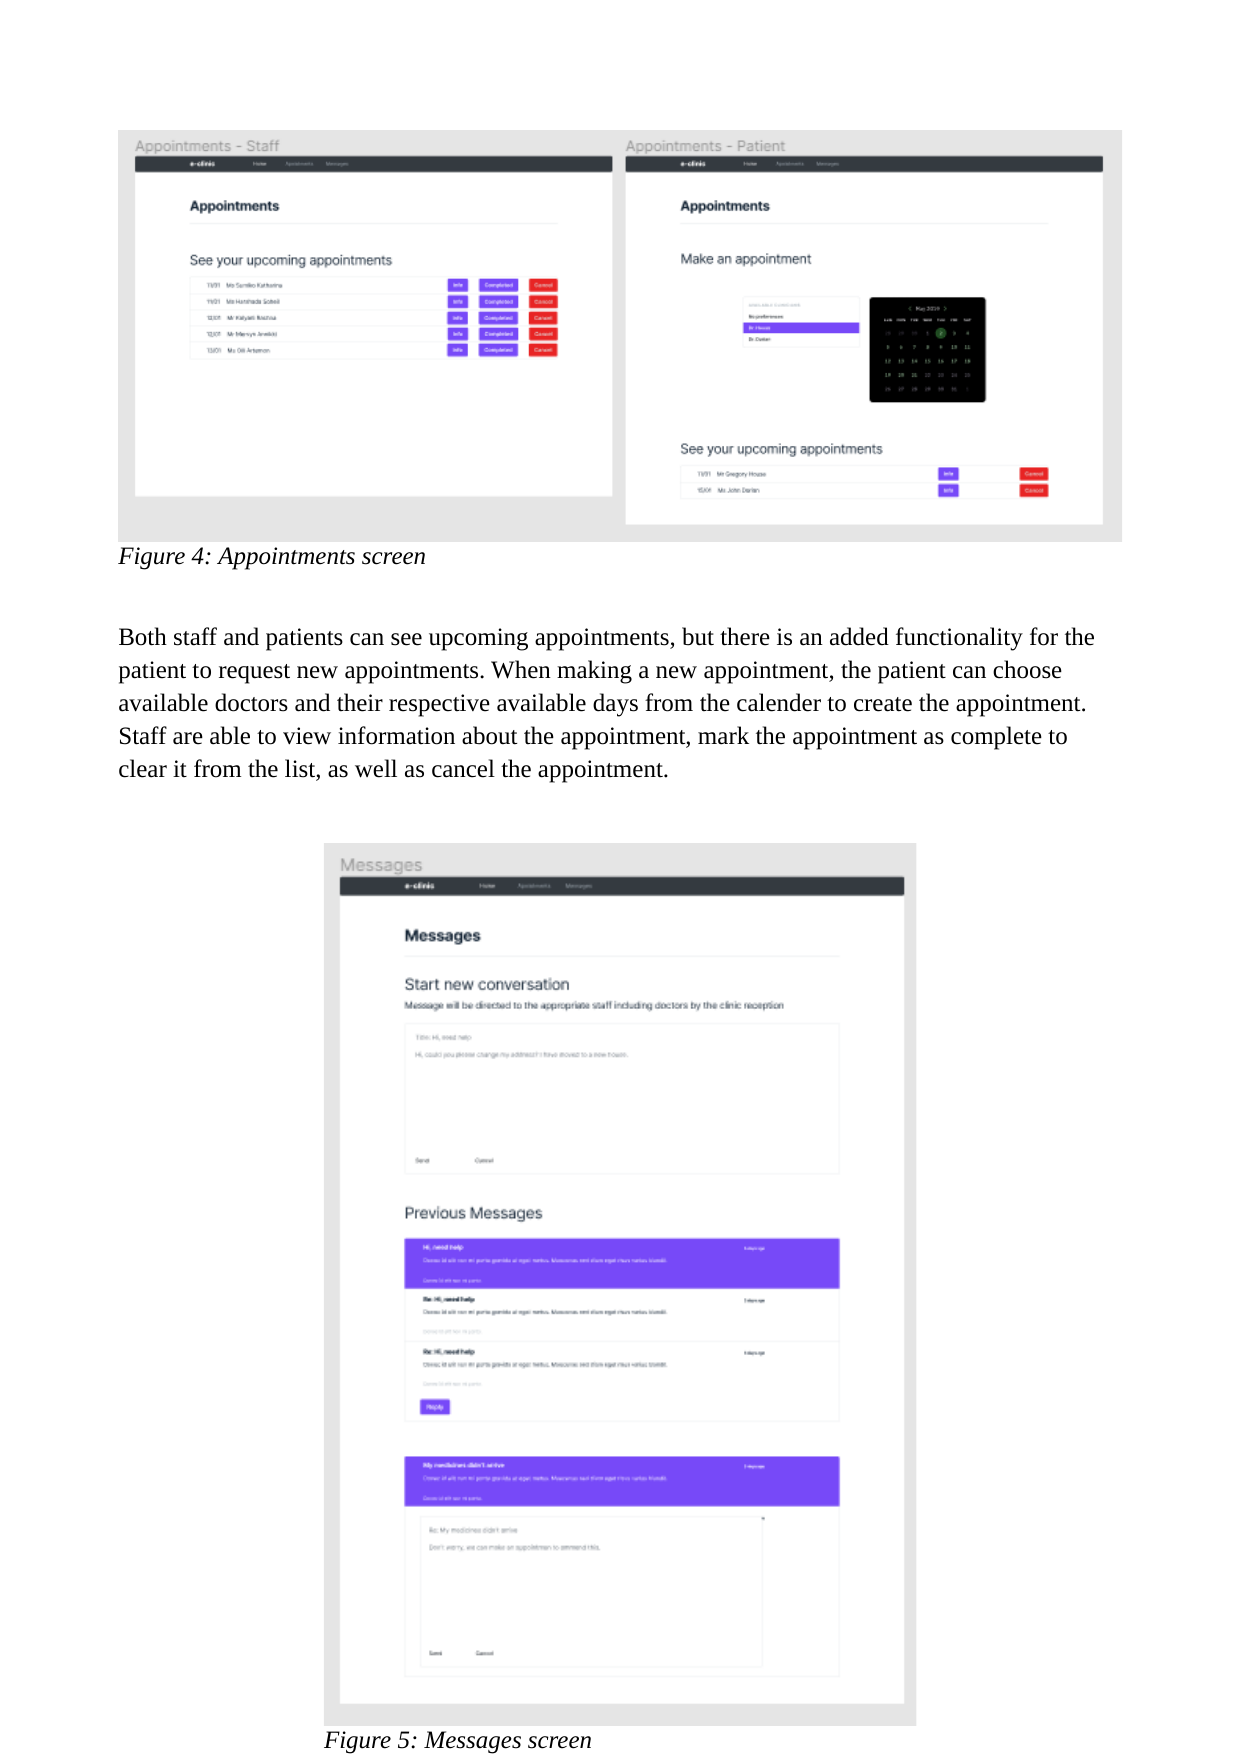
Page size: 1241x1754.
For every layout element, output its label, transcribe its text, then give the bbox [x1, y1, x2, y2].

text Figure 4: Appointments screen [118, 542, 1122, 570]
picture [118, 130, 1123, 542]
picture [323, 843, 917, 1726]
text Figure 5: Messages screen [324, 1726, 916, 1754]
text Both staff and patients can see upcoming appointments, but there is an added functionality for the patient to request new appointments. When making a new appointment, the patient can choose available doctors and their respective available days from the calender to create the appointment. Staff are able to view information about the appointment, mark the appointment as complete to clear it from the list, as well as cancel the appointment. [118, 622, 1122, 783]
